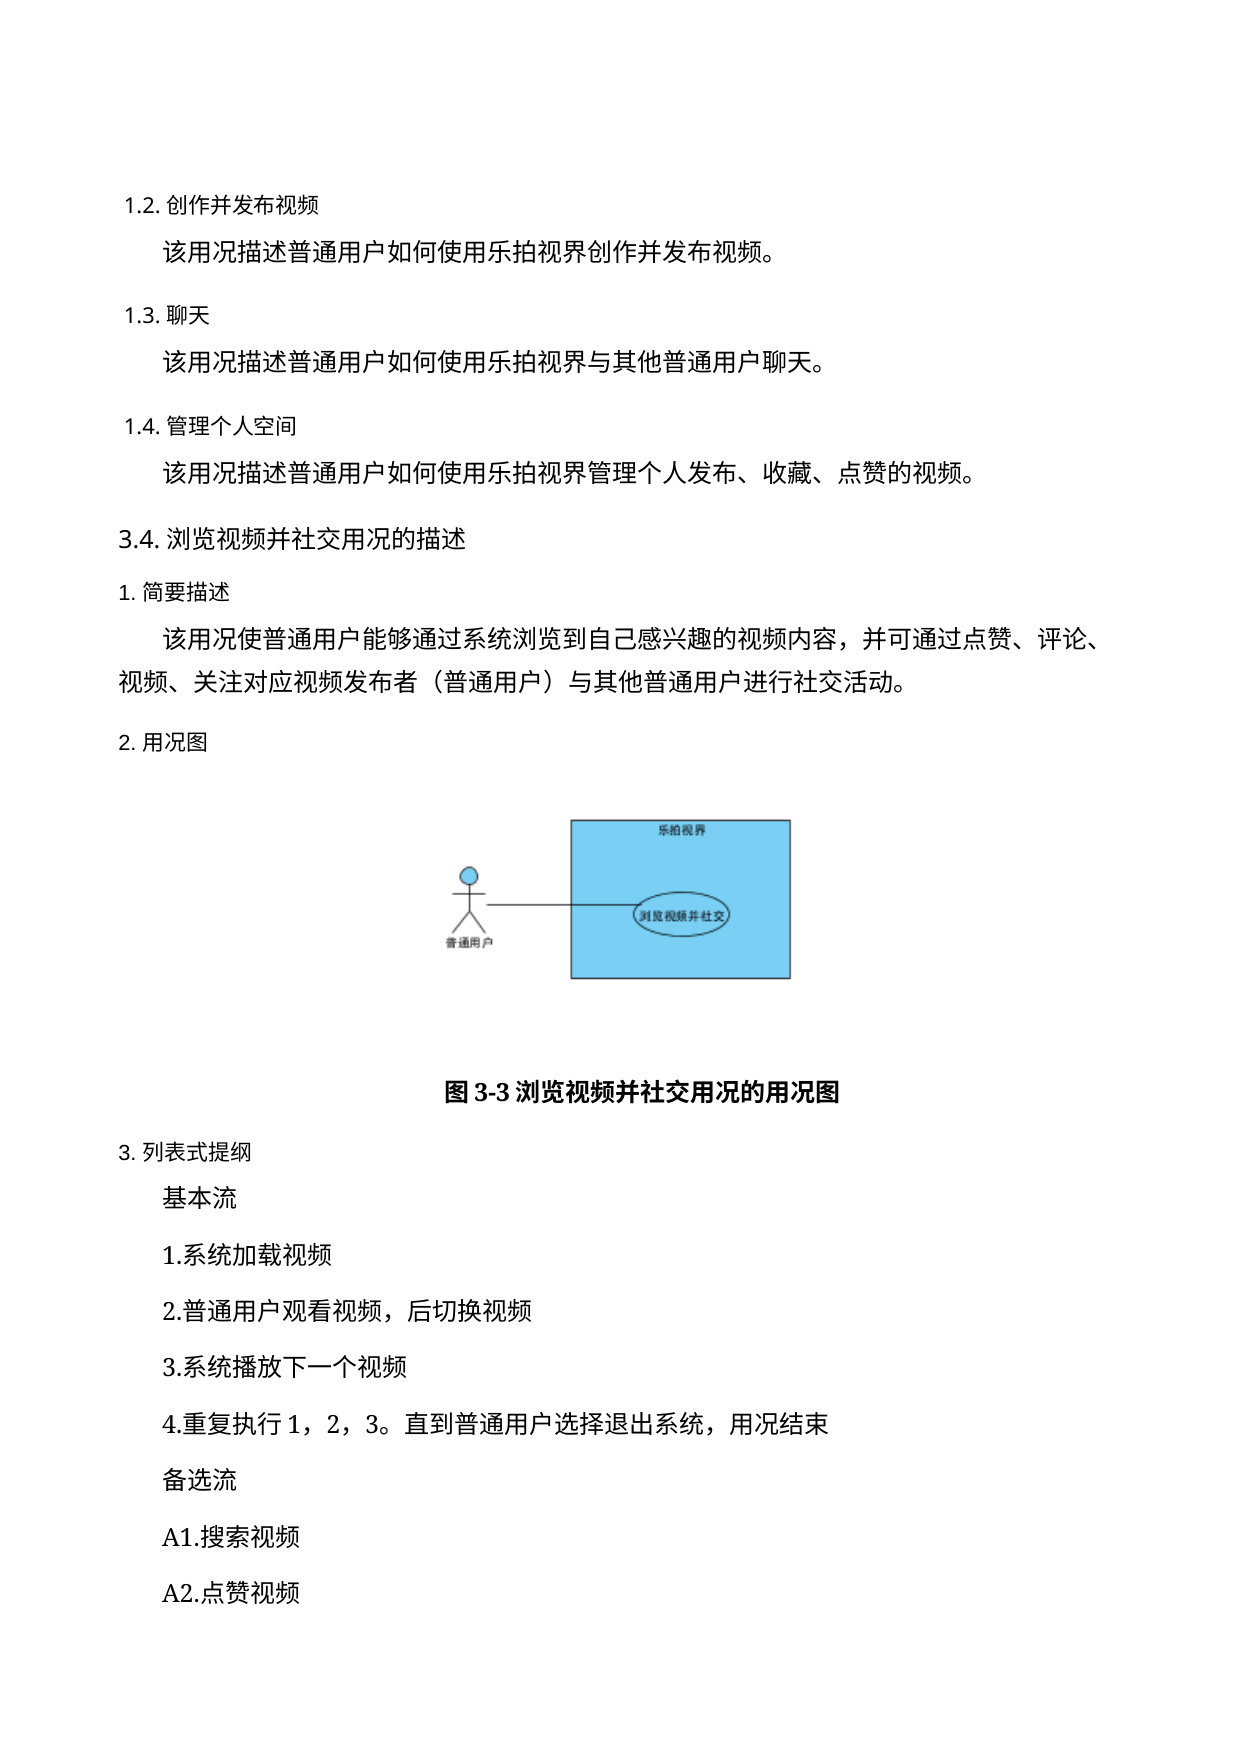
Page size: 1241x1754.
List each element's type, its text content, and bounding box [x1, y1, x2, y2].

subtitle 创作并发布视频 [118, 188, 1122, 219]
text 4.重复执行1，2，3。直到普通用户选择退出系统，用况结束 [118, 1404, 1122, 1441]
subtitle 用况图 [118, 724, 1122, 756]
text A1.搜索视频 [118, 1517, 1122, 1553]
text 该用况描述普通用户如何使用乐拍视界创作并发布视频。 [118, 232, 1122, 268]
picture [380, 762, 860, 1053]
subtitle 浏览视频并社交用况的描述 [118, 520, 1122, 556]
text 备选流 [118, 1461, 1122, 1497]
text 该用况使普通用户能够通过系统浏览到自己感兴趣的视频内容，并可通过点赞、评论、视频、关注对应视频发布者（普通用户）与其他普通用户进行社交活动。 [118, 619, 1122, 699]
text 3.系统播放下一个视频 [118, 1348, 1122, 1384]
subtitle 聊天 [118, 298, 1122, 330]
text 基本流 [118, 1179, 1122, 1215]
text 图3-3浏览视频并社交用况的用况图 [118, 769, 1122, 1109]
subtitle 简要描述 [118, 575, 1122, 607]
subtitle 管理个人空间 [118, 409, 1122, 441]
text 该用况描述普通用户如何使用乐拍视界与其他普通用户聊天。 [118, 343, 1122, 379]
text A2.点赞视频 [118, 1573, 1122, 1609]
text 1.系统加载视频 [118, 1235, 1122, 1271]
text 2.普通用户观看视频，后切换视频 [118, 1292, 1122, 1328]
subtitle 列表式提纲 [118, 1134, 1122, 1166]
text 该用况描述普通用户如何使用乐拍视界管理个人发布、收藏、点赞的视频。 [118, 454, 1122, 490]
